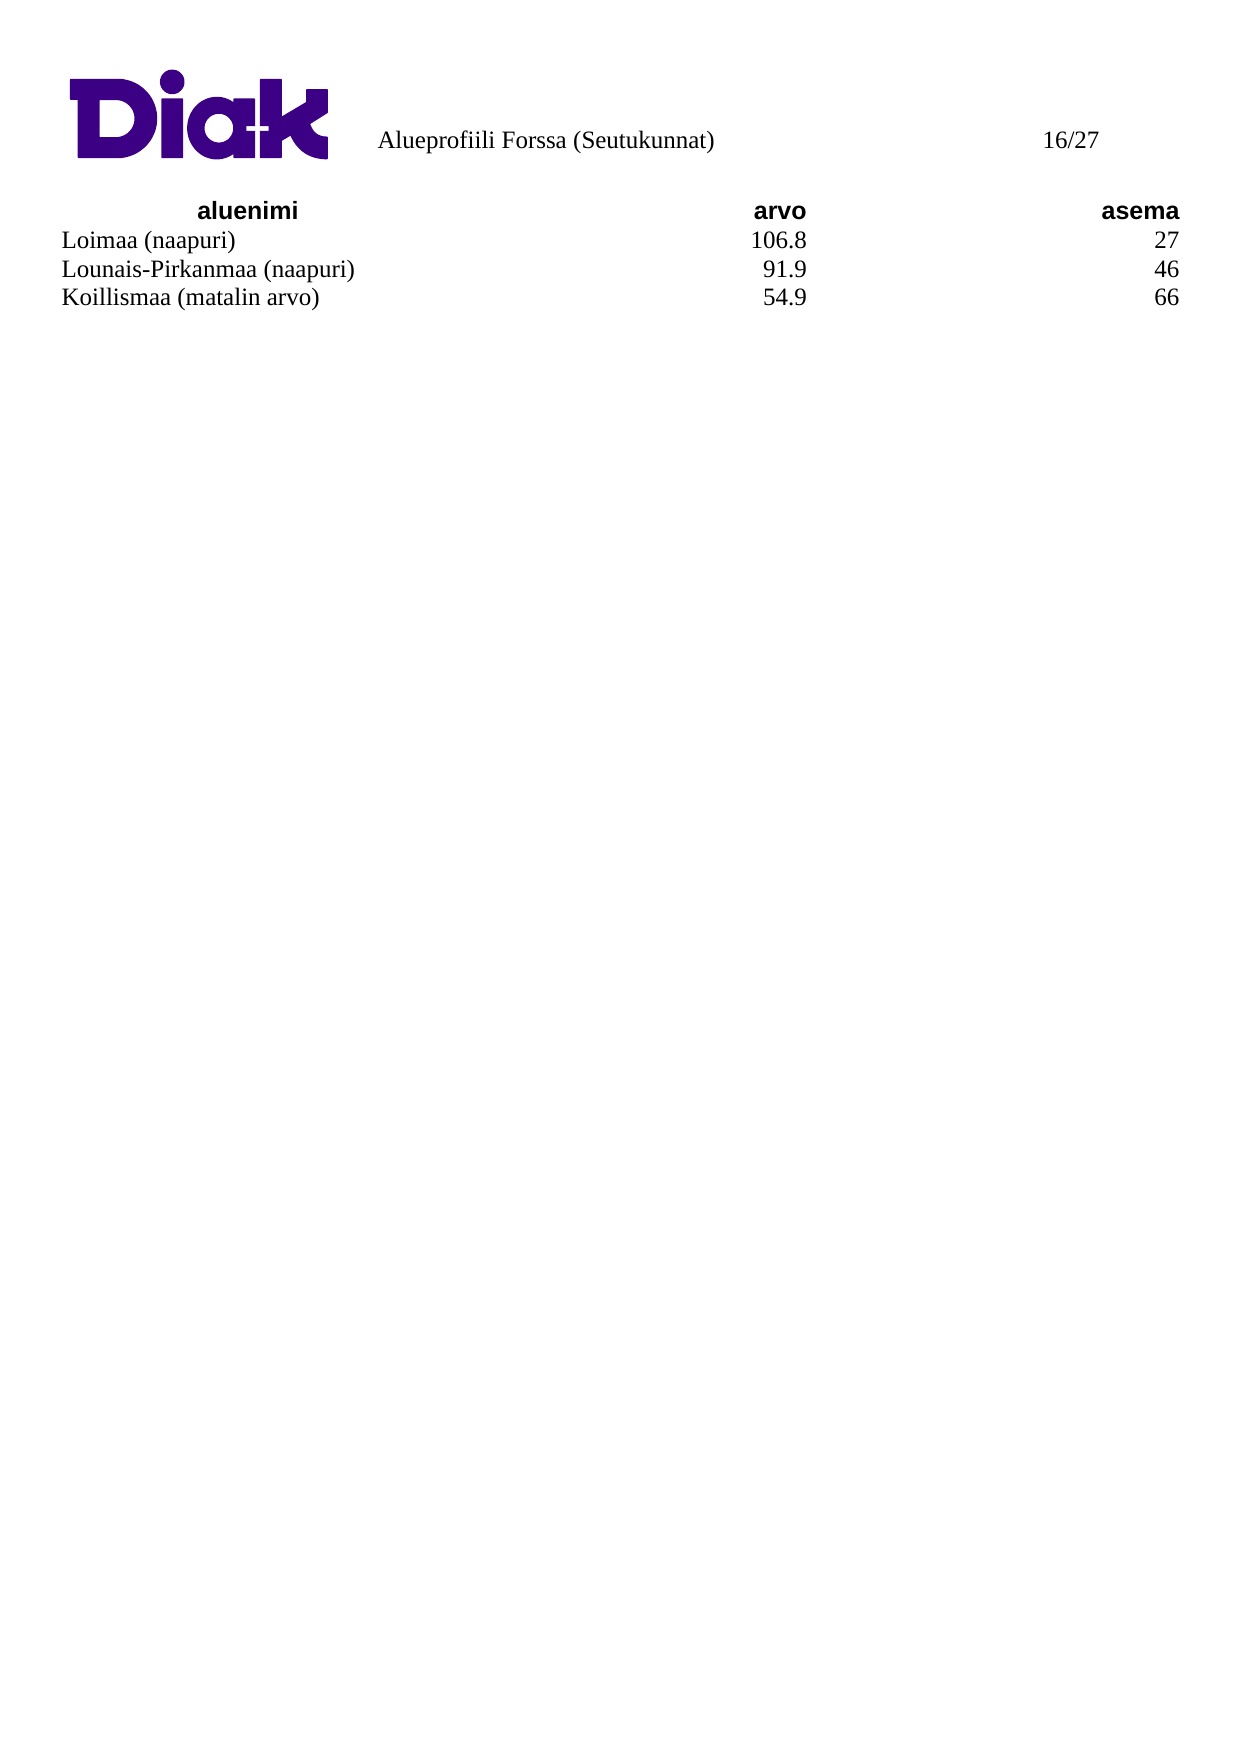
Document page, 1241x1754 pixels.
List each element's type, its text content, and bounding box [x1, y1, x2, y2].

table_cell 54.9 [434, 283, 806, 311]
table_cell 27 [806, 225, 1179, 254]
table_header asema [806, 196, 1179, 225]
table_cell 106.8 [434, 225, 806, 254]
table_cell Koillismaa (matalin arvo) [61, 283, 434, 311]
table_cell 66 [806, 283, 1179, 311]
table_cell 46 [806, 254, 1179, 282]
table_cell Loimaa (naapuri) [61, 225, 434, 254]
table_header arvo [434, 196, 806, 225]
table_cell Lounais-Pirkanmaa (naapuri) [61, 254, 434, 282]
table_cell 91.9 [434, 254, 806, 282]
table_header aluenimi [61, 196, 434, 225]
